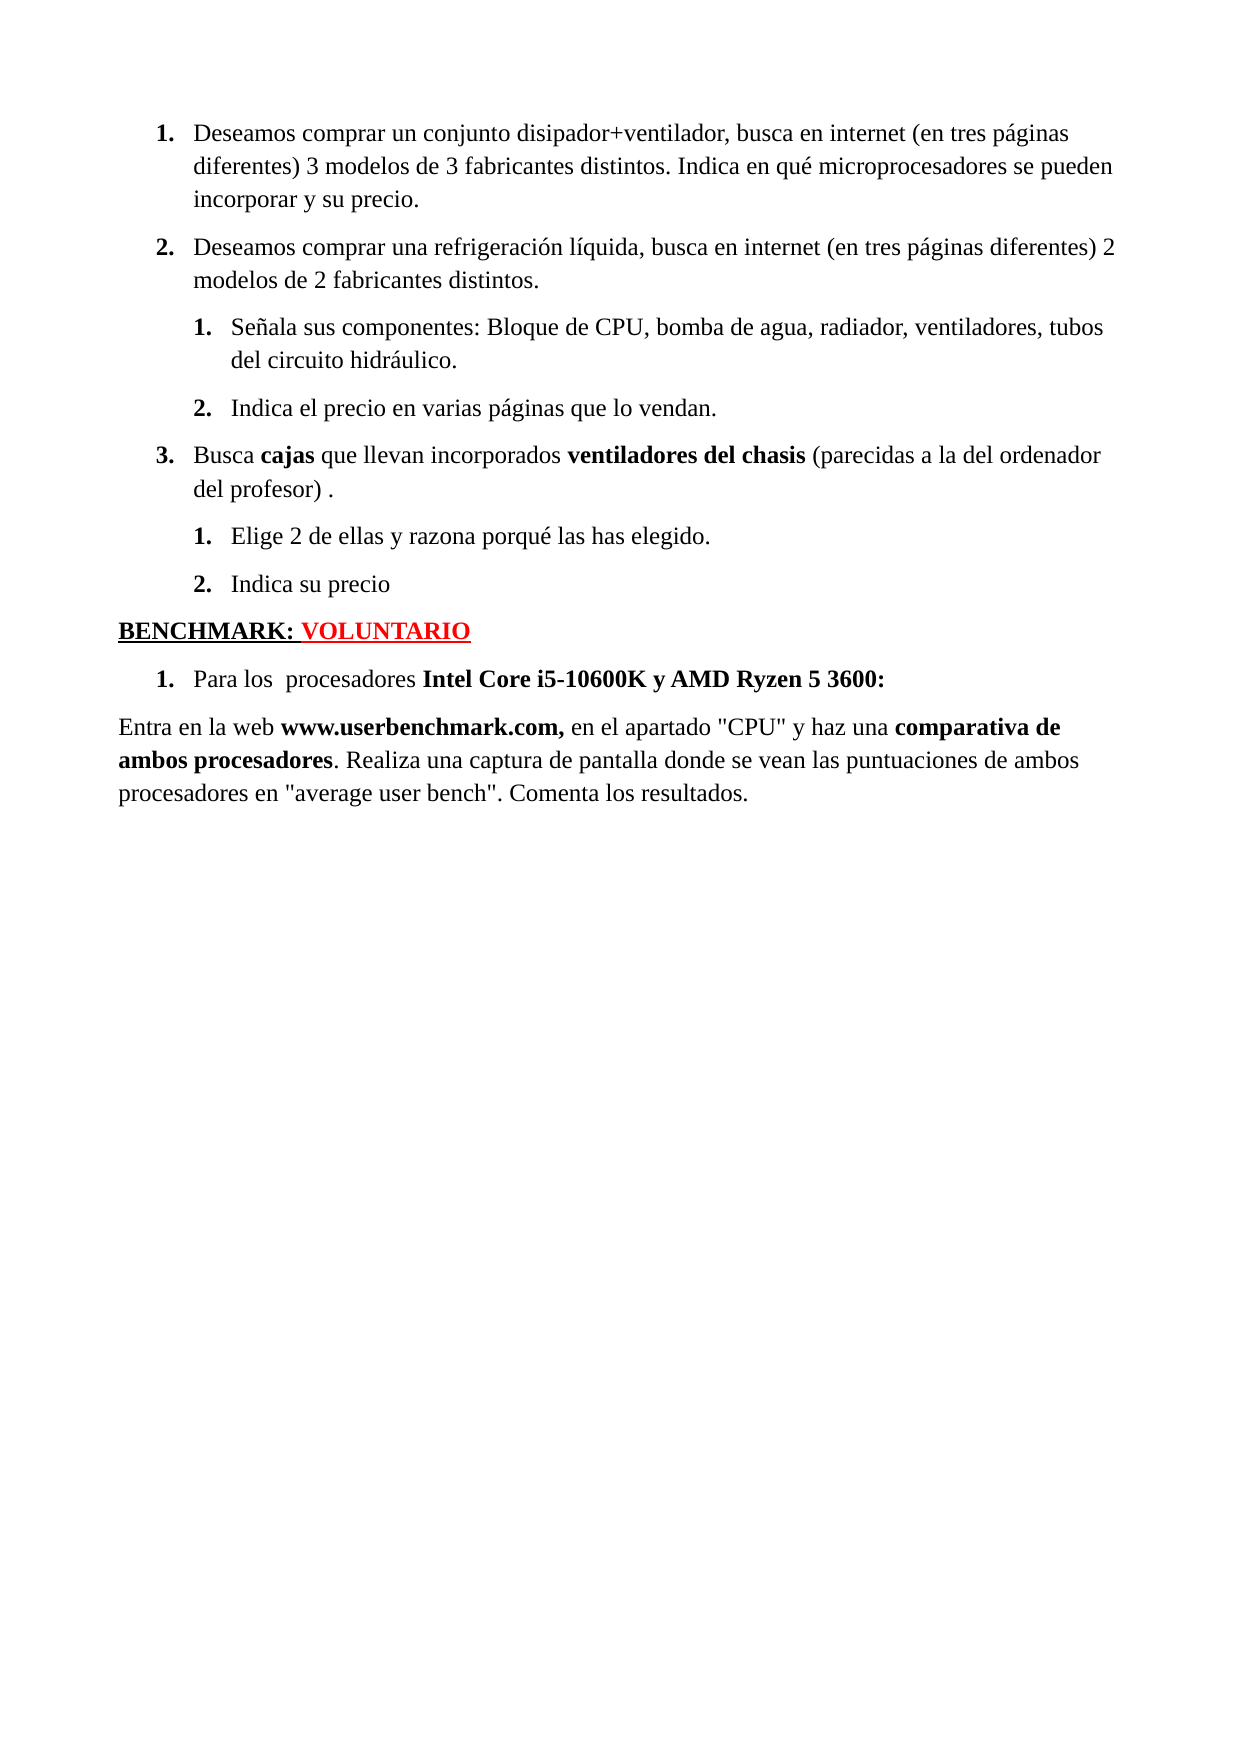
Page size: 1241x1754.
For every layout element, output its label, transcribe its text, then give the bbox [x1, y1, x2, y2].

list Señala sus componentes: Bloque de CPU, bomba de agua, radiador, ventiladores, tubos del circuito hidráulico. [193, 312, 1122, 374]
text BENCHMARK: VOLUNTARIO [118, 616, 1122, 645]
list Indica el precio en varias páginas que lo vendan. [193, 393, 1122, 422]
list Indica su precio [193, 569, 1122, 598]
text Entra en la web www.userbenchmark.com, en el apartado "CPU" y haz una comparativa de ambos procesadores. Realiza una captura de pantalla donde se vean las puntuaciones de ambos procesadores en "average user bench". Comenta los resultados. [118, 712, 1122, 806]
list Elige 2 de ellas y razona porqué las has elegido. [193, 521, 1122, 550]
list Busca cajas que llevan incorporados ventiladores del chasis (parecidas a la del ordenador del profesor) . [156, 441, 1122, 502]
list Deseamos comprar una refrigeración líquida, busca en internet (en tres páginas diferentes) 2 modelos de 2 fabricantes distintos. [156, 232, 1122, 293]
list Para los procesadores Intel Core i5-10600K y AMD Ryzen 5 3600: [156, 664, 1122, 693]
list Deseamos comprar un conjunto disipador+ventilador, busca en internet (en tres páginas diferentes) 3 modelos de 3 fabricantes distintos. Indica en qué microprocesadores se pueden incorporar y su precio. [156, 118, 1122, 213]
